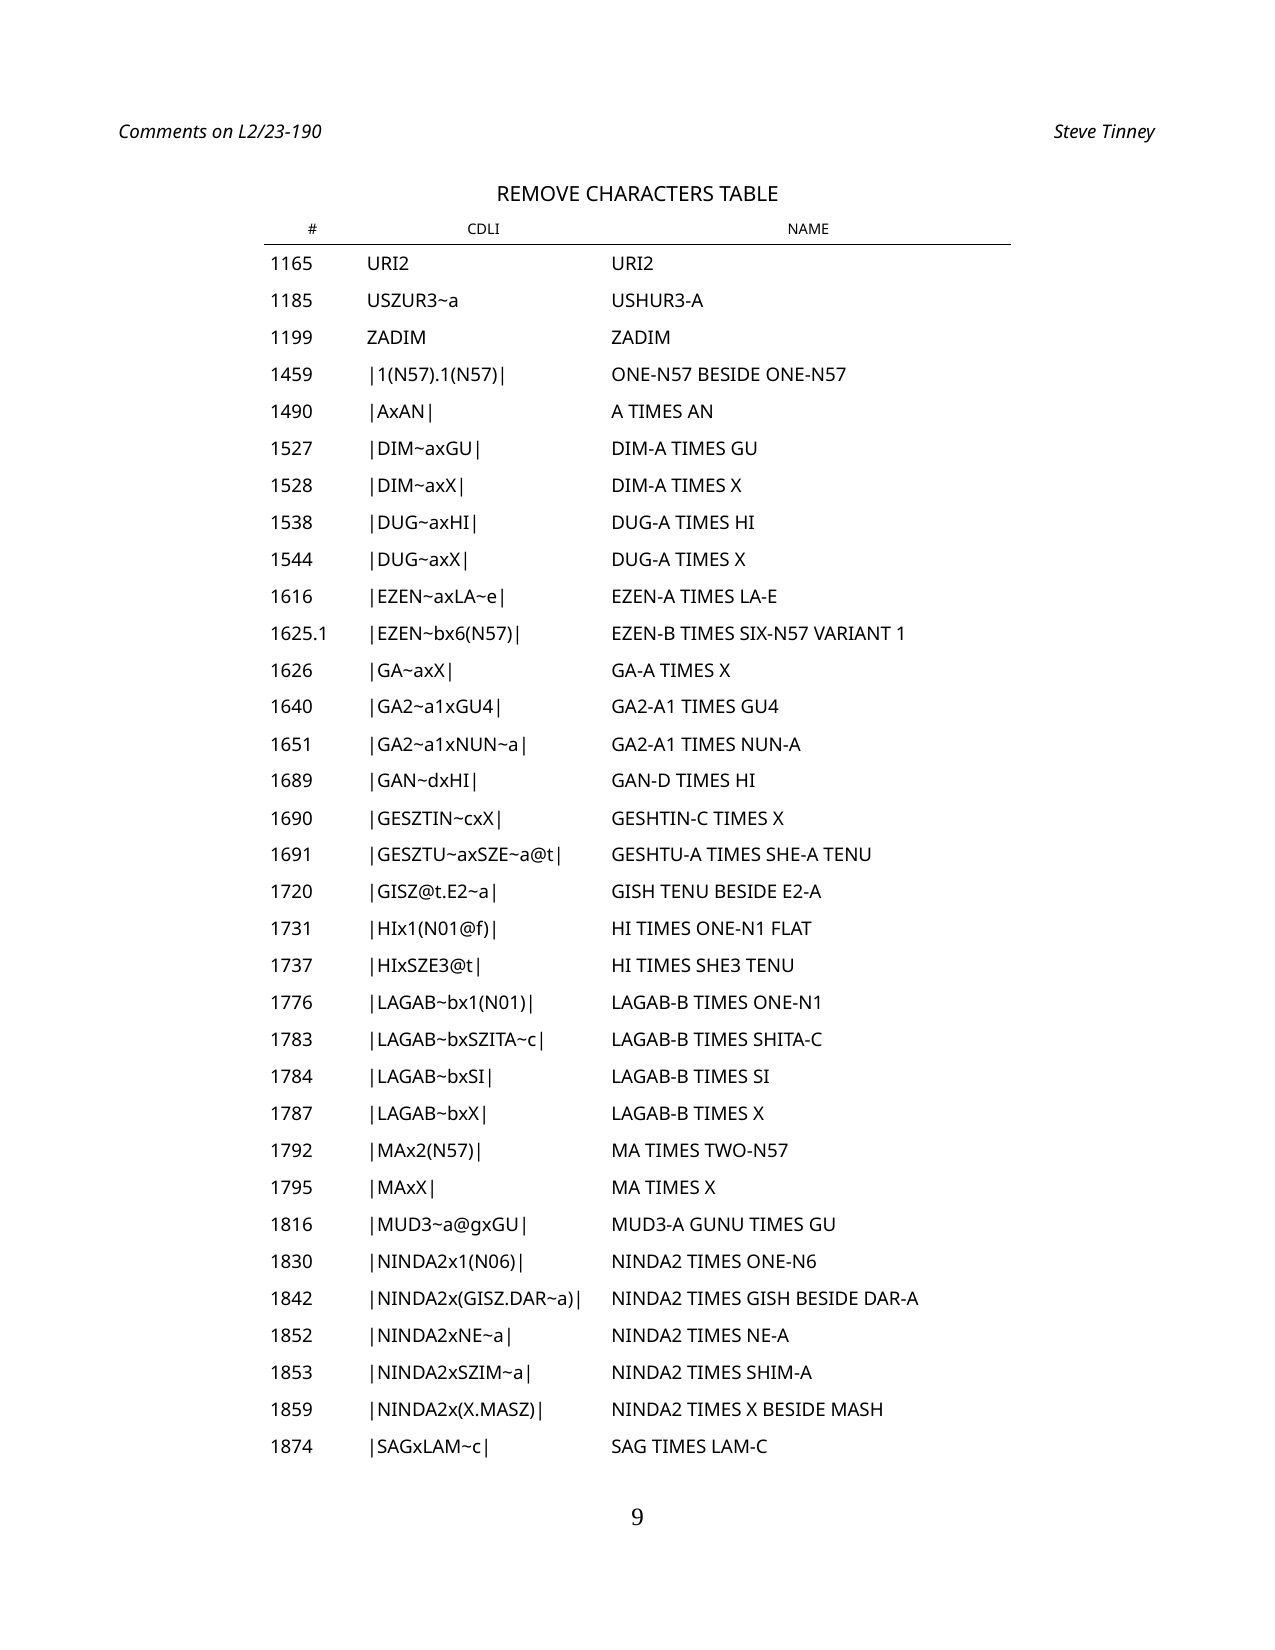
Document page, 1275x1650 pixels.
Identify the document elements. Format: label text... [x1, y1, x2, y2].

table_cell EZEN-B TIMES SIX-N57 VARIANT 1 [606, 614, 1011, 651]
table_cell 1690 [264, 799, 361, 836]
table_cell 1538 [264, 503, 361, 540]
table_cell 1842 [264, 1280, 361, 1317]
table_cell LAGAB-B TIMES ONE-N1 [606, 984, 1011, 1021]
table_cell MA TIMES TWO-N57 [606, 1132, 1011, 1169]
table_cell 1199 [264, 318, 361, 355]
table_cell MUD3-A GUNU TIMES GU [606, 1206, 1011, 1243]
table_cell NINDA2 TIMES ONE-N6 [606, 1243, 1011, 1280]
table_cell USZUR3~a [361, 281, 606, 318]
table_cell 1185 [264, 281, 361, 318]
table_cell 1651 [264, 725, 361, 762]
table_cell EZEN-A TIMES LA-E [606, 577, 1011, 614]
table_cell 1853 [264, 1354, 361, 1391]
table_cell LAGAB-B TIMES SI [606, 1058, 1011, 1095]
table_cell 1731 [264, 910, 361, 947]
table_cell 1689 [264, 762, 361, 799]
table_cell DIM-A TIMES X [606, 466, 1011, 503]
table_cell |MAxX| [361, 1169, 606, 1206]
table_cell HI TIMES ONE-N1 FLAT [606, 910, 1011, 947]
table_cell |HIx1(N01@f)| [361, 910, 606, 947]
table_cell 1776 [264, 984, 361, 1021]
table_cell |GESZTIN~cxX| [361, 799, 606, 836]
table_cell NINDA2 TIMES SHIM-A [606, 1354, 1011, 1391]
table_cell |MUD3~a@gxGU| [361, 1206, 606, 1243]
table_cell 1783 [264, 1021, 361, 1058]
table_cell USHUR3-A [606, 281, 1011, 318]
table_cell |SAGxLAM~c| [361, 1428, 606, 1465]
table_cell |NINDA2xSZIM~a| [361, 1354, 606, 1391]
table_cell 1859 [264, 1391, 361, 1428]
table_cell 1795 [264, 1169, 361, 1206]
table_cell 1626 [264, 651, 361, 688]
table_cell 1691 [264, 836, 361, 873]
table_cell 1784 [264, 1058, 361, 1095]
table_cell # [264, 213, 361, 244]
table_cell |DUG~axX| [361, 540, 606, 577]
table_cell 1165 [264, 245, 361, 281]
table_cell MA TIMES X [606, 1169, 1011, 1206]
table_cell 1616 [264, 577, 361, 614]
table_cell 1787 [264, 1095, 361, 1132]
table_cell 1720 [264, 873, 361, 910]
table_cell |DIM~axX| [361, 466, 606, 503]
table_cell GA-A TIMES X [606, 651, 1011, 688]
table_cell GAN-D TIMES HI [606, 762, 1011, 799]
table_cell 1528 [264, 466, 361, 503]
table_cell ZADIM [606, 318, 1011, 355]
table_cell GISH TENU BESIDE E2-A [606, 873, 1011, 910]
table_cell A TIMES AN [606, 392, 1011, 429]
table_cell |AxAN| [361, 392, 606, 429]
table_cell NINDA2 TIMES GISH BESIDE DAR-A [606, 1280, 1011, 1317]
table_cell 1852 [264, 1317, 361, 1354]
table_cell 1459 [264, 355, 361, 392]
table_cell CDLI [361, 213, 606, 244]
table_cell |DIM~axGU| [361, 429, 606, 466]
table_cell LAGAB-B TIMES SHITA-C [606, 1021, 1011, 1058]
table_cell |MAx2(N57)| [361, 1132, 606, 1169]
table_cell SAG TIMES LAM-C [606, 1428, 1011, 1465]
table_cell LAGAB-B TIMES X [606, 1095, 1011, 1132]
table_cell GESHTU-A TIMES SHE-A TENU [606, 836, 1011, 873]
table_cell 1816 [264, 1206, 361, 1243]
table_cell |GA~axX| [361, 651, 606, 688]
table_cell GA2-A1 TIMES GU4 [606, 688, 1011, 725]
table_cell 1830 [264, 1243, 361, 1280]
table_header REMOVE CHARACTERS TABLE [264, 173, 1011, 213]
table_cell |HIxSZE3@t| [361, 947, 606, 984]
table_cell URI2 [606, 245, 1011, 281]
table_cell |GA2~a1xGU4| [361, 688, 606, 725]
table_cell HI TIMES SHE3 TENU [606, 947, 1011, 984]
table_cell 1544 [264, 540, 361, 577]
table_cell DUG-A TIMES X [606, 540, 1011, 577]
table_cell NINDA2 TIMES NE-A [606, 1317, 1011, 1354]
table_cell 1527 [264, 429, 361, 466]
table_cell 1874 [264, 1428, 361, 1465]
table_cell |NINDA2x(X.MASZ)| [361, 1391, 606, 1428]
table_cell |EZEN~bx6(N57)| [361, 614, 606, 651]
table_cell NINDA2 TIMES X BESIDE MASH [606, 1391, 1011, 1428]
table_cell |DUG~axHI| [361, 503, 606, 540]
table_cell |LAGAB~bxX| [361, 1095, 606, 1132]
table_cell |GESZTU~axSZE~a@t| [361, 836, 606, 873]
table_cell ZADIM [361, 318, 606, 355]
table_cell |NINDA2x1(N06)| [361, 1243, 606, 1280]
table_cell ONE-N57 BESIDE ONE-N57 [606, 355, 1011, 392]
table_cell |NINDA2xNE~a| [361, 1317, 606, 1354]
table_cell |LAGAB~bxSZITA~c| [361, 1021, 606, 1058]
table_cell 1625.1 [264, 614, 361, 651]
table_cell |LAGAB~bxSI| [361, 1058, 606, 1095]
table_cell URI2 [361, 245, 606, 281]
table_cell 1737 [264, 947, 361, 984]
table_cell 1490 [264, 392, 361, 429]
table_cell |GA2~a1xNUN~a| [361, 725, 606, 762]
table_cell DIM-A TIMES GU [606, 429, 1011, 466]
table_cell |EZEN~axLA~e| [361, 577, 606, 614]
table_cell GA2-A1 TIMES NUN-A [606, 725, 1011, 762]
table_cell |NINDA2x(GISZ.DAR~a)| [361, 1280, 606, 1317]
table_cell NAME [606, 213, 1011, 244]
table_cell |GAN~dxHI| [361, 762, 606, 799]
table_cell DUG-A TIMES HI [606, 503, 1011, 540]
table_cell |1(N57).1(N57)| [361, 355, 606, 392]
table_cell |LAGAB~bx1(N01)| [361, 984, 606, 1021]
table_cell GESHTIN-C TIMES X [606, 799, 1011, 836]
table_cell |GISZ@t.E2~a| [361, 873, 606, 910]
table_cell 1640 [264, 688, 361, 725]
table_cell 1792 [264, 1132, 361, 1169]
